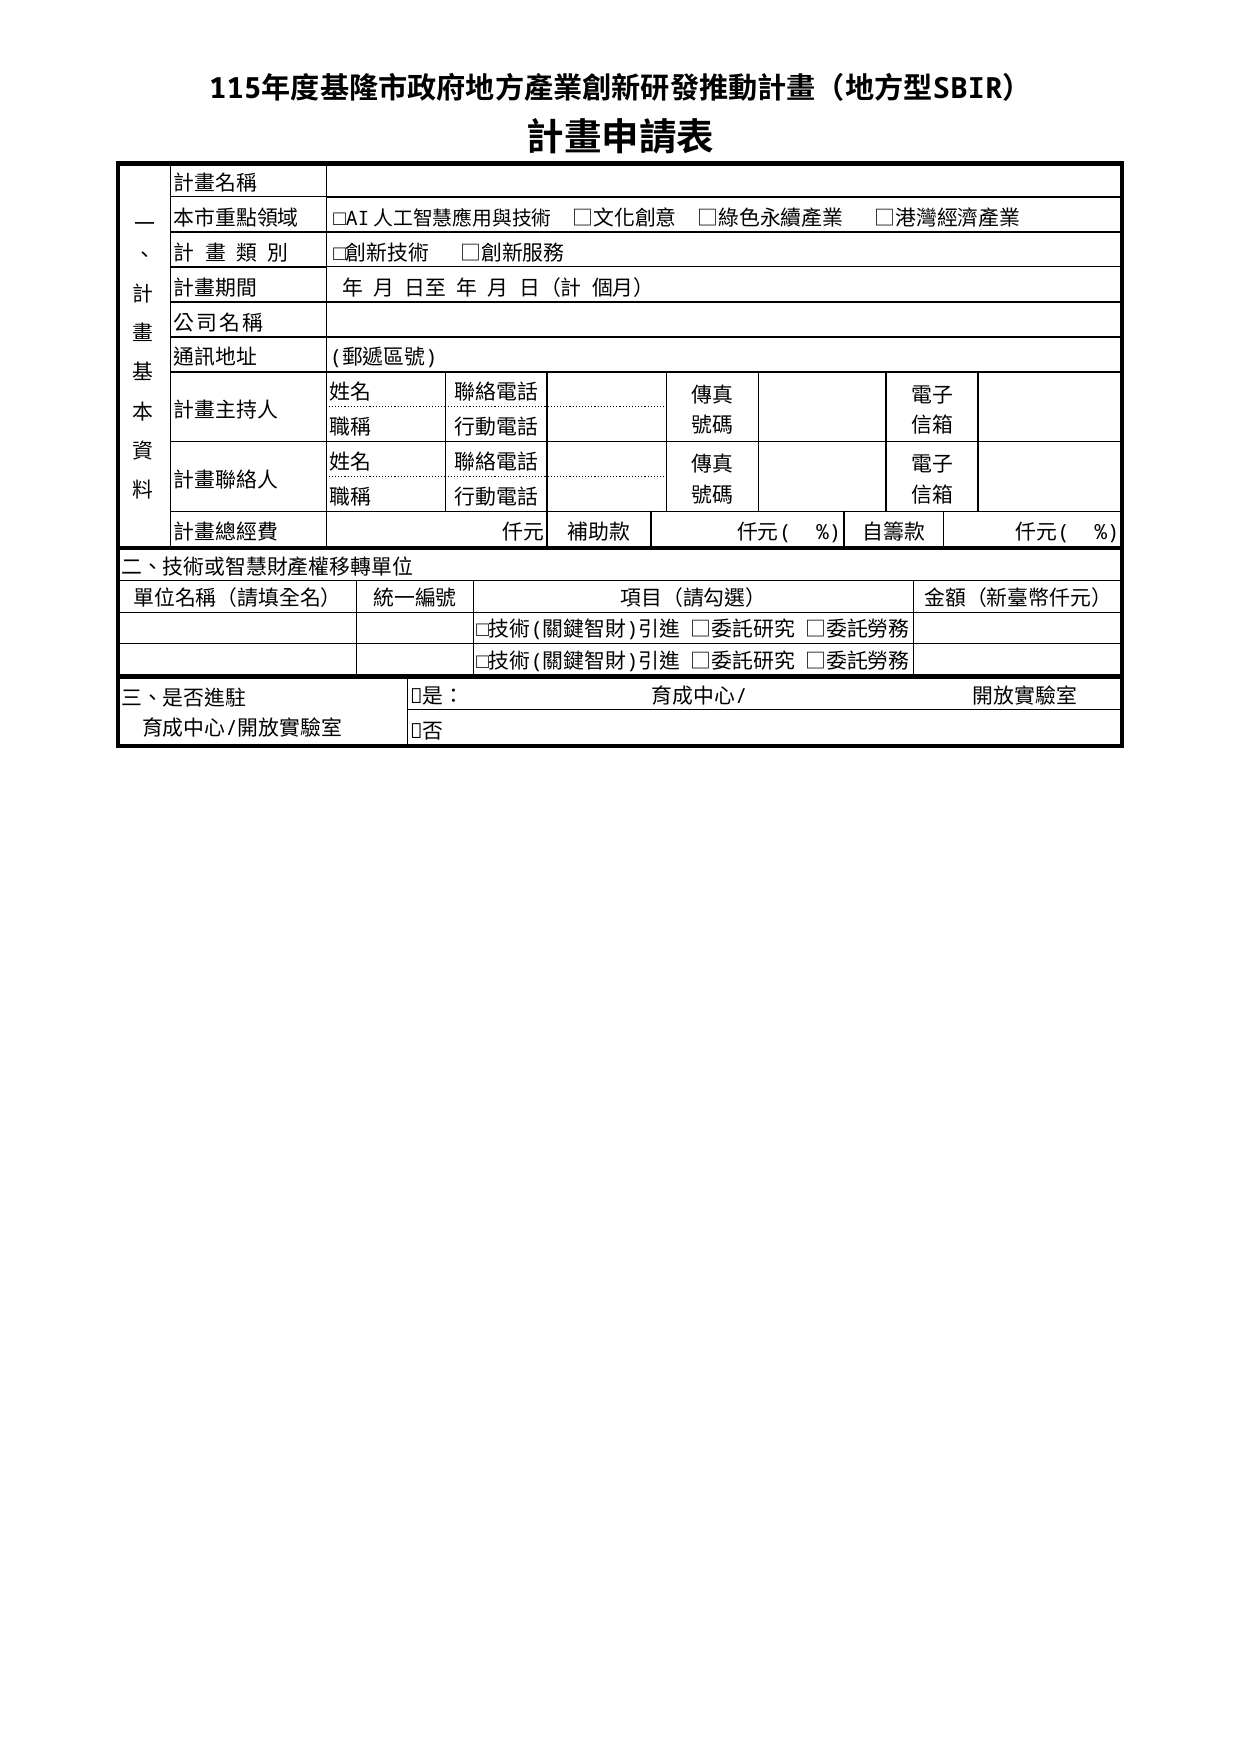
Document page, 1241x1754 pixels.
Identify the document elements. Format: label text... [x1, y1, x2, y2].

table_cell [914, 613, 1120, 643]
table_cell 自籌款 [845, 512, 943, 546]
table_cell 否 [408, 710, 1120, 744]
table_cell 聯絡電話 [446, 373, 546, 406]
table_cell □技術(關鍵智財)引進 □委託研究 □委託勞務 [474, 644, 913, 674]
table_cell 本市重點領域 [171, 197, 326, 231]
table_cell □AI人工智慧應用與技術 □文化創意 □綠色永續產業 □港灣經濟產業 [327, 198, 1120, 231]
table_cell 二、技術或智慧財產權移轉單位 [120, 550, 1120, 580]
table_cell [548, 406, 666, 441]
text 115年度基隆市政府地方產業創新研發推動計畫（地方型SBIR） [118, 64, 1122, 107]
table_cell 金額（新臺幣仟元） [914, 581, 1120, 612]
table_header 計畫名稱 [171, 166, 326, 196]
table_cell 電子 信箱 [887, 442, 977, 511]
table_cell 年 月 日至 年 月 日（計 個月） [327, 267, 1120, 301]
table_cell 姓名 [327, 373, 445, 406]
table_cell 職稱 [327, 476, 445, 511]
table_cell [120, 644, 356, 674]
table_cell 公司名稱 [171, 303, 326, 336]
table_cell 聯絡電話 [446, 442, 546, 476]
table_cell 計畫期間 [171, 268, 326, 301]
table_cell 計畫聯絡人 [171, 442, 326, 511]
table_cell 姓名 [327, 442, 445, 476]
table_cell [979, 373, 1120, 441]
table_cell 三、是否進駐 育成中心/開放實驗室 [120, 679, 407, 744]
table_cell 統一編號 [357, 581, 473, 612]
table_cell 計畫主持人 [171, 373, 326, 441]
table_cell [548, 373, 666, 406]
text 計畫申請表 [118, 107, 1122, 161]
table_header 一 、 計 畫 基 本 資 料 [120, 166, 170, 546]
table_cell [548, 476, 666, 511]
table_cell 行動電話 [446, 476, 546, 511]
table_cell 仟元 [327, 512, 546, 546]
table_cell [357, 644, 473, 674]
table_cell [914, 644, 1120, 674]
table_cell 單位名稱（請填全名） [120, 581, 356, 612]
table_cell 計畫總經費 [171, 512, 326, 546]
table_cell 傳真 號碼 [667, 373, 758, 441]
table_cell [759, 373, 885, 441]
table_cell 補助款 [548, 512, 650, 546]
table_cell (郵遞區號) [327, 338, 1120, 371]
table_cell [357, 613, 473, 643]
table_cell 職稱 [327, 406, 445, 441]
table_cell [120, 613, 356, 643]
table_cell 是： 育成中心/ 開放實驗室 [408, 679, 1120, 709]
table_cell 計 畫 類 別 [171, 233, 326, 266]
table_cell 仟元( %) [652, 512, 843, 546]
table_cell 項目（請勾選） [474, 581, 913, 612]
table_cell □創新技術 □創新服務 [327, 233, 1120, 266]
table_cell 傳真 號碼 [667, 442, 758, 511]
table_cell [327, 303, 1120, 336]
table_cell 行動電話 [446, 406, 546, 441]
table_cell 電子 信箱 [887, 373, 977, 441]
table_cell 仟元( %) [944, 512, 1120, 546]
table_cell [548, 442, 666, 476]
table_cell □技術(關鍵智財)引進 □委託研究 □委託勞務 [474, 613, 913, 643]
table_cell [759, 442, 885, 511]
table_header [327, 166, 1120, 196]
table_cell [979, 442, 1120, 511]
table_cell 通訊地址 [171, 338, 326, 371]
